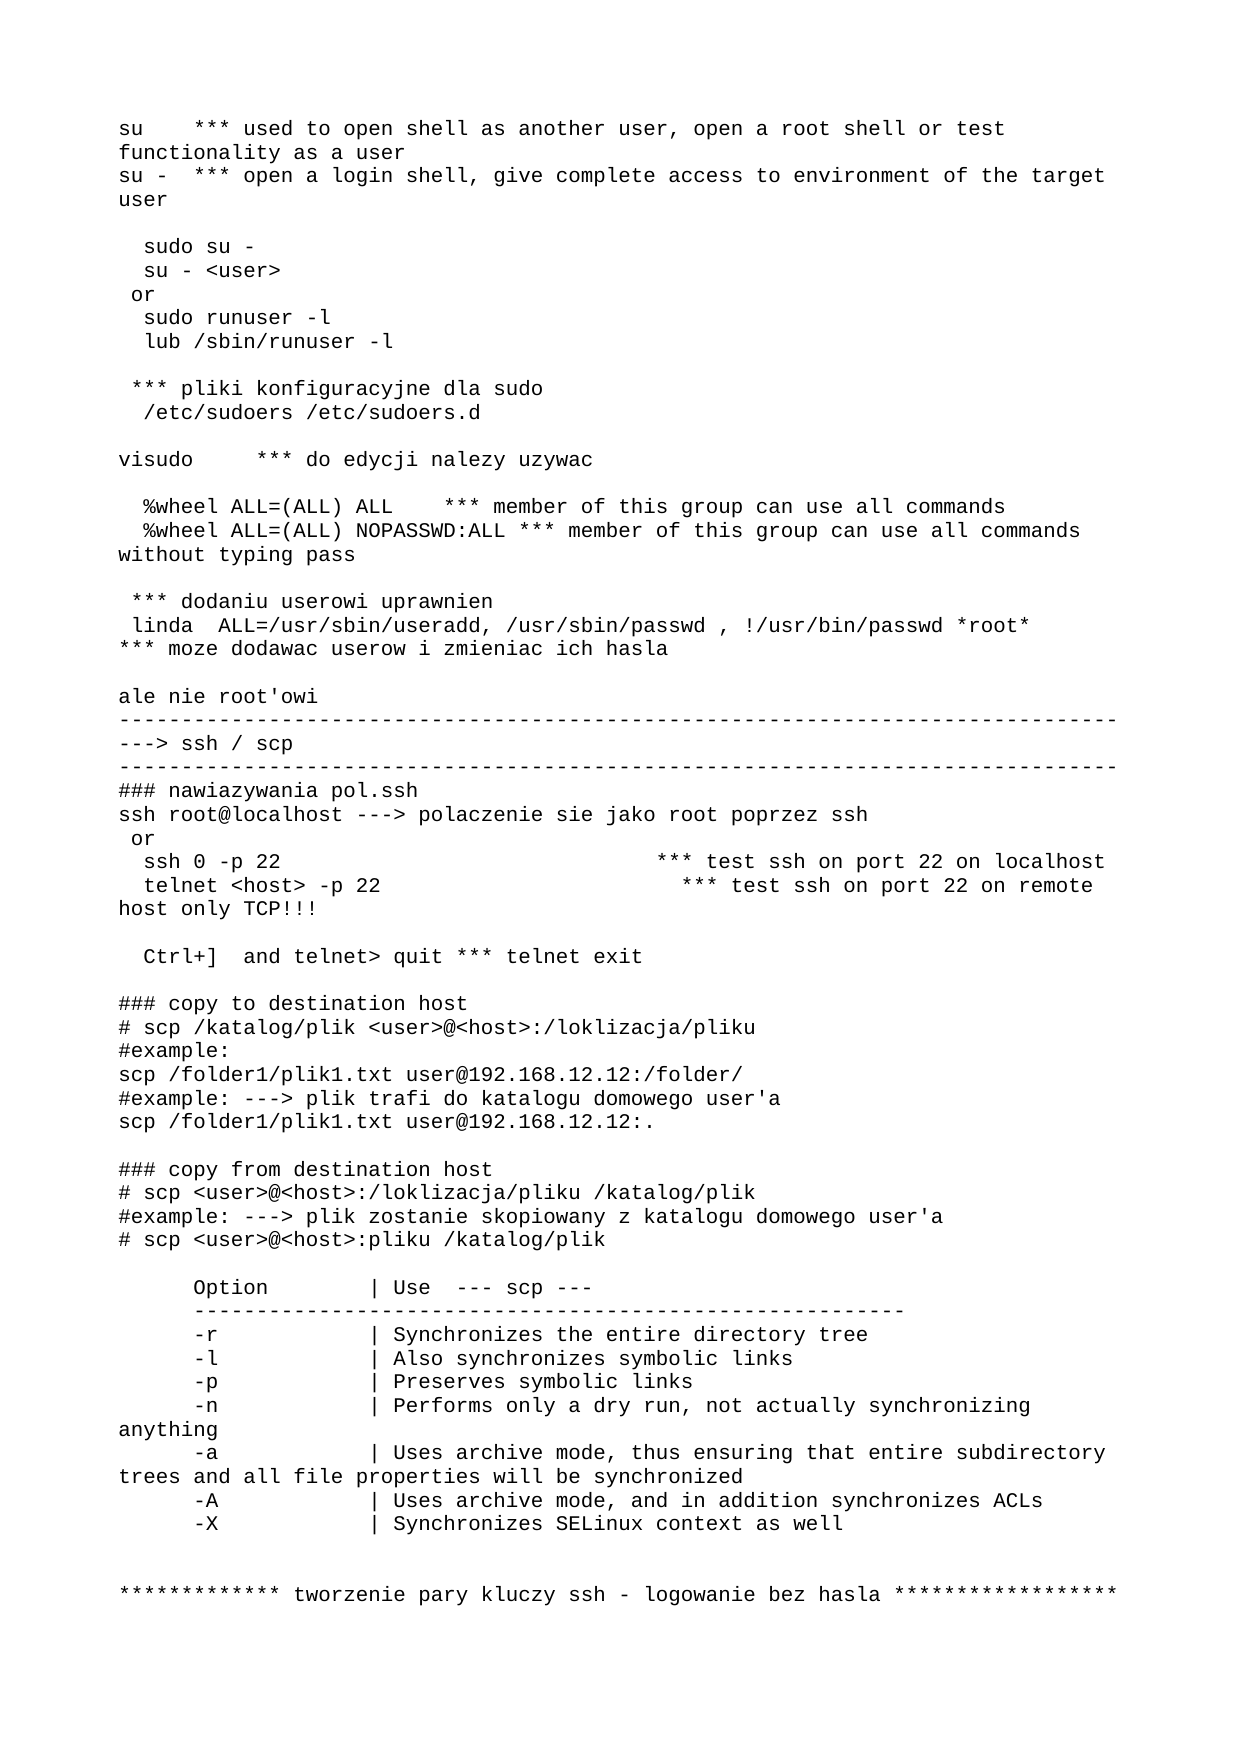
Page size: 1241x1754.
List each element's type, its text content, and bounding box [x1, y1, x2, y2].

text ### copy to destination host [118, 993, 1122, 1017]
text *** dodaniu userowi uprawnien [118, 591, 1122, 615]
text ************* tworzenie pary kluczy ssh - logowanie bez hasla ****************** [118, 1584, 1122, 1608]
text # scp <user>@<host>:pliku /katalog/plik [118, 1229, 1122, 1253]
text scp /folder1/plik1.txt user@192.168.12.12:. [118, 1111, 1122, 1135]
text scp /folder1/plik1.txt user@192.168.12.12:/folder/ [118, 1064, 1122, 1088]
text -n | Performs only a dry run, not actually synchronizing anything [118, 1395, 1122, 1442]
text -A | Uses archive mode, and in addition synchronizes ACLs [118, 1489, 1122, 1513]
text -a | Uses archive mode, thus ensuring that entire subdirectory trees and all file properties will be synchronized [118, 1442, 1122, 1489]
text su - *** open a login shell, give complete access to environment of the target user [118, 165, 1122, 213]
text su *** used to open shell as another user, open a root shell or test functionality as a user [118, 118, 1122, 165]
text Ctrl+] and telnet> quit *** telnet exit [118, 946, 1122, 969]
text or [118, 284, 1122, 307]
text #example: ---> plik trafi do katalogu domowego user'a [118, 1088, 1122, 1111]
text sudo runuser -l [118, 307, 1122, 331]
text ---> ssh / scp [118, 733, 1122, 757]
text sudo su - [118, 236, 1122, 260]
text ale nie root'owi [118, 662, 1122, 709]
text lub /sbin/runuser -l [118, 331, 1122, 354]
text # scp /katalog/plik <user>@<host>:/loklizacja/pliku [118, 1017, 1122, 1040]
text --------------------------------------------------------- [118, 1300, 1122, 1324]
text -r | Synchronizes the entire directory tree [118, 1324, 1122, 1348]
text Option | Use --- scp --- [118, 1277, 1122, 1300]
text su - <user> [118, 260, 1122, 284]
text visudo *** do edycji nalezy uzywac [118, 449, 1122, 473]
text telnet <host> -p 22 *** test ssh on port 22 on remote host only TCP!!! [118, 875, 1122, 922]
text -------------------------------------------------------------------------------- [118, 757, 1122, 780]
text %wheel ALL=(ALL) ALL *** member of this group can use all commands [118, 496, 1122, 520]
text linda ALL=/usr/sbin/useradd, /usr/sbin/passwd , !/usr/bin/passwd *root* *** moze dodawac userow i zmieniac ich hasla [118, 615, 1122, 662]
text -p | Preserves symbolic links [118, 1371, 1122, 1395]
text ### copy from destination host [118, 1158, 1122, 1182]
text -X | Synchronizes SELinux context as well [118, 1513, 1122, 1537]
text %wheel ALL=(ALL) NOPASSWD:ALL *** member of this group can use all commands without typing pass [118, 520, 1122, 567]
text ### nawiazywania pol.ssh [118, 780, 1122, 804]
text ssh root@localhost ---> polaczenie sie jako root poprzez ssh [118, 804, 1122, 827]
text or [118, 827, 1122, 851]
text /etc/sudoers /etc/sudoers.d [118, 402, 1122, 426]
text -------------------------------------------------------------------------------- [118, 709, 1122, 733]
text # scp <user>@<host>:/loklizacja/pliku /katalog/plik [118, 1182, 1122, 1206]
text ssh 0 -p 22 *** test ssh on port 22 on localhost [118, 851, 1122, 875]
text -l | Also synchronizes symbolic links [118, 1348, 1122, 1371]
text #example: ---> plik zostanie skopiowany z katalogu domowego user'a [118, 1206, 1122, 1229]
text *** pliki konfiguracyjne dla sudo [118, 378, 1122, 402]
text #example: [118, 1040, 1122, 1064]
